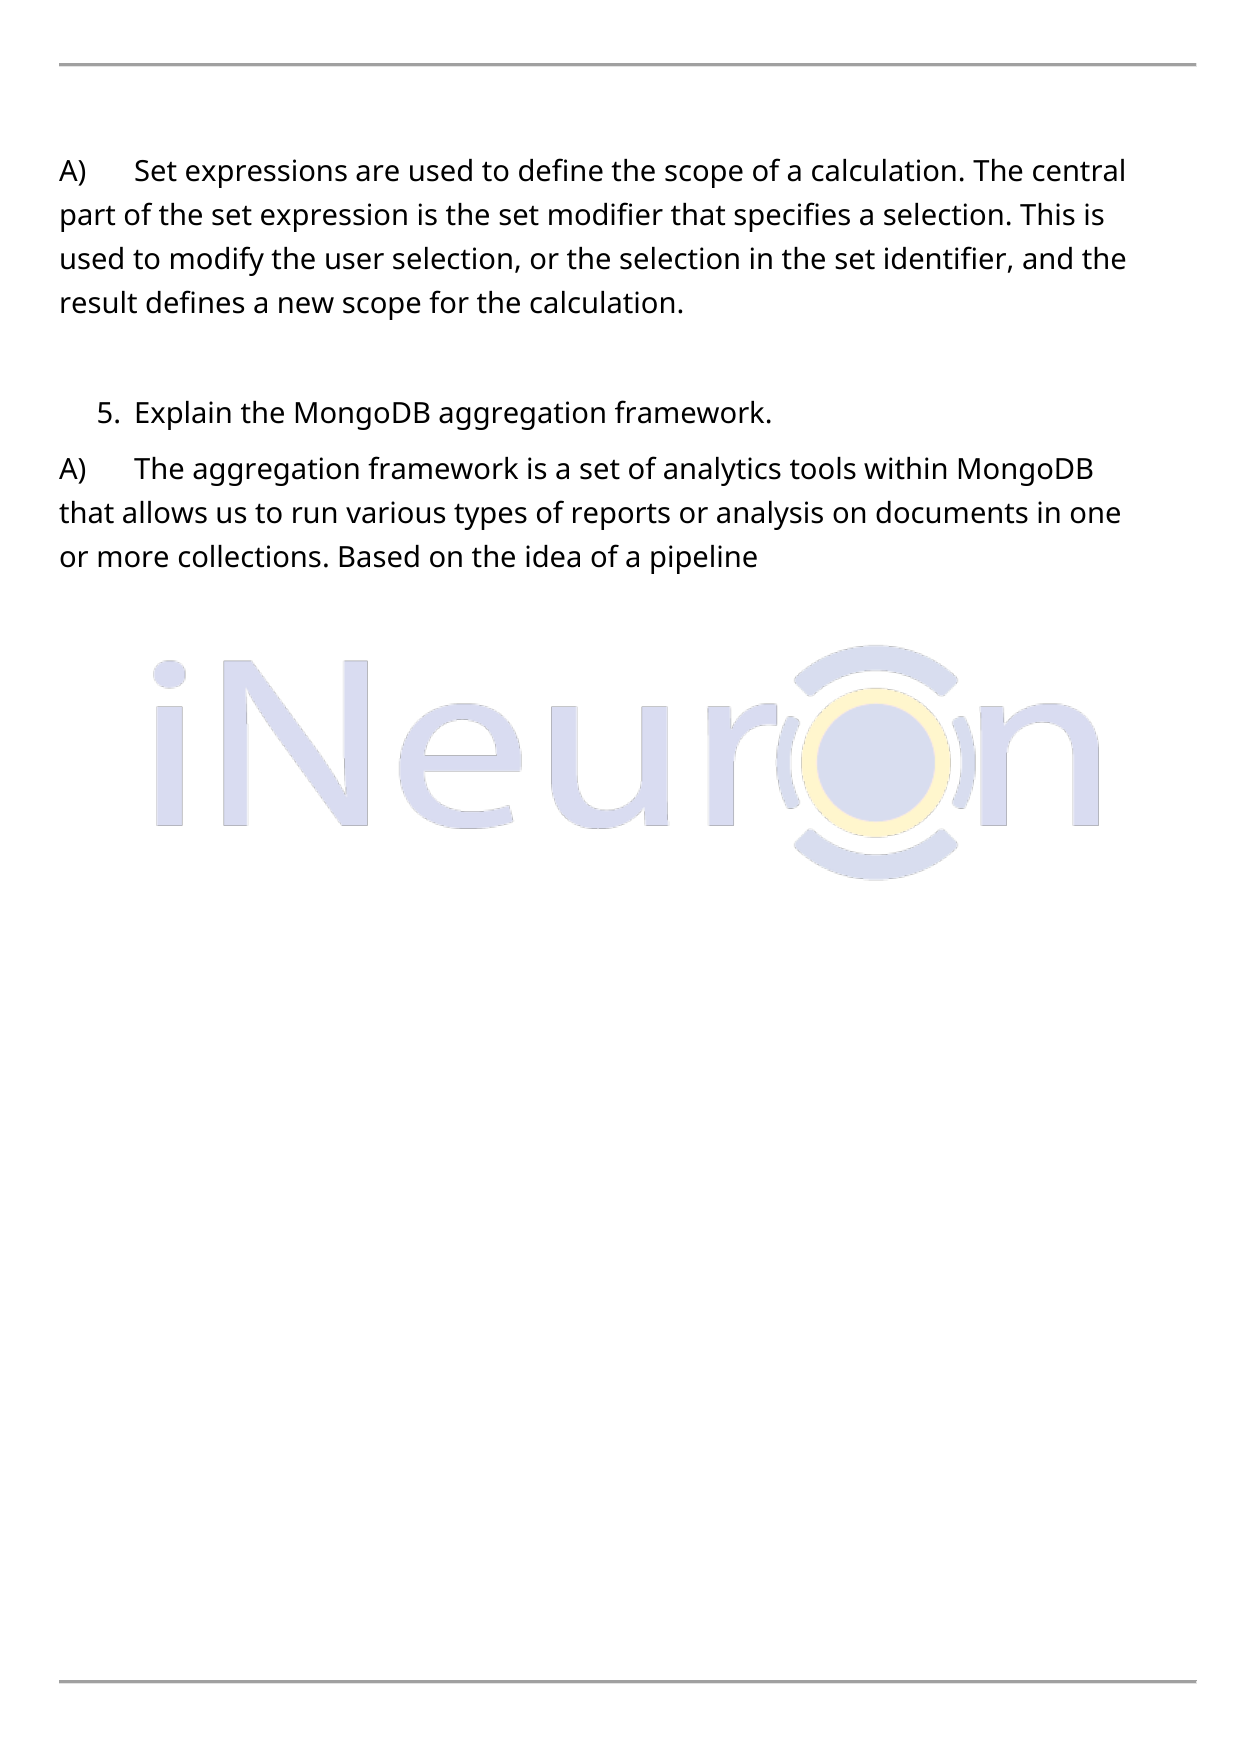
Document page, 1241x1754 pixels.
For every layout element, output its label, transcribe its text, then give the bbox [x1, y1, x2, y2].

list Explain the MongoDB aggregation framework. [59, 392, 1154, 432]
list The aggregation framework is a set of analytics tools within MongoDB that allows us to run various types of reports or analysis on documents in one or more collections. Based on the idea of a pipeline [59, 448, 1154, 576]
list Set expressions are used to define the scope of a calculation. The central part of the set expression is the set modifier that specifies a selection. This is used to modify the user selection, or the selection in the set identifier, and the result defines a new scope for the calculation. [59, 150, 1154, 322]
